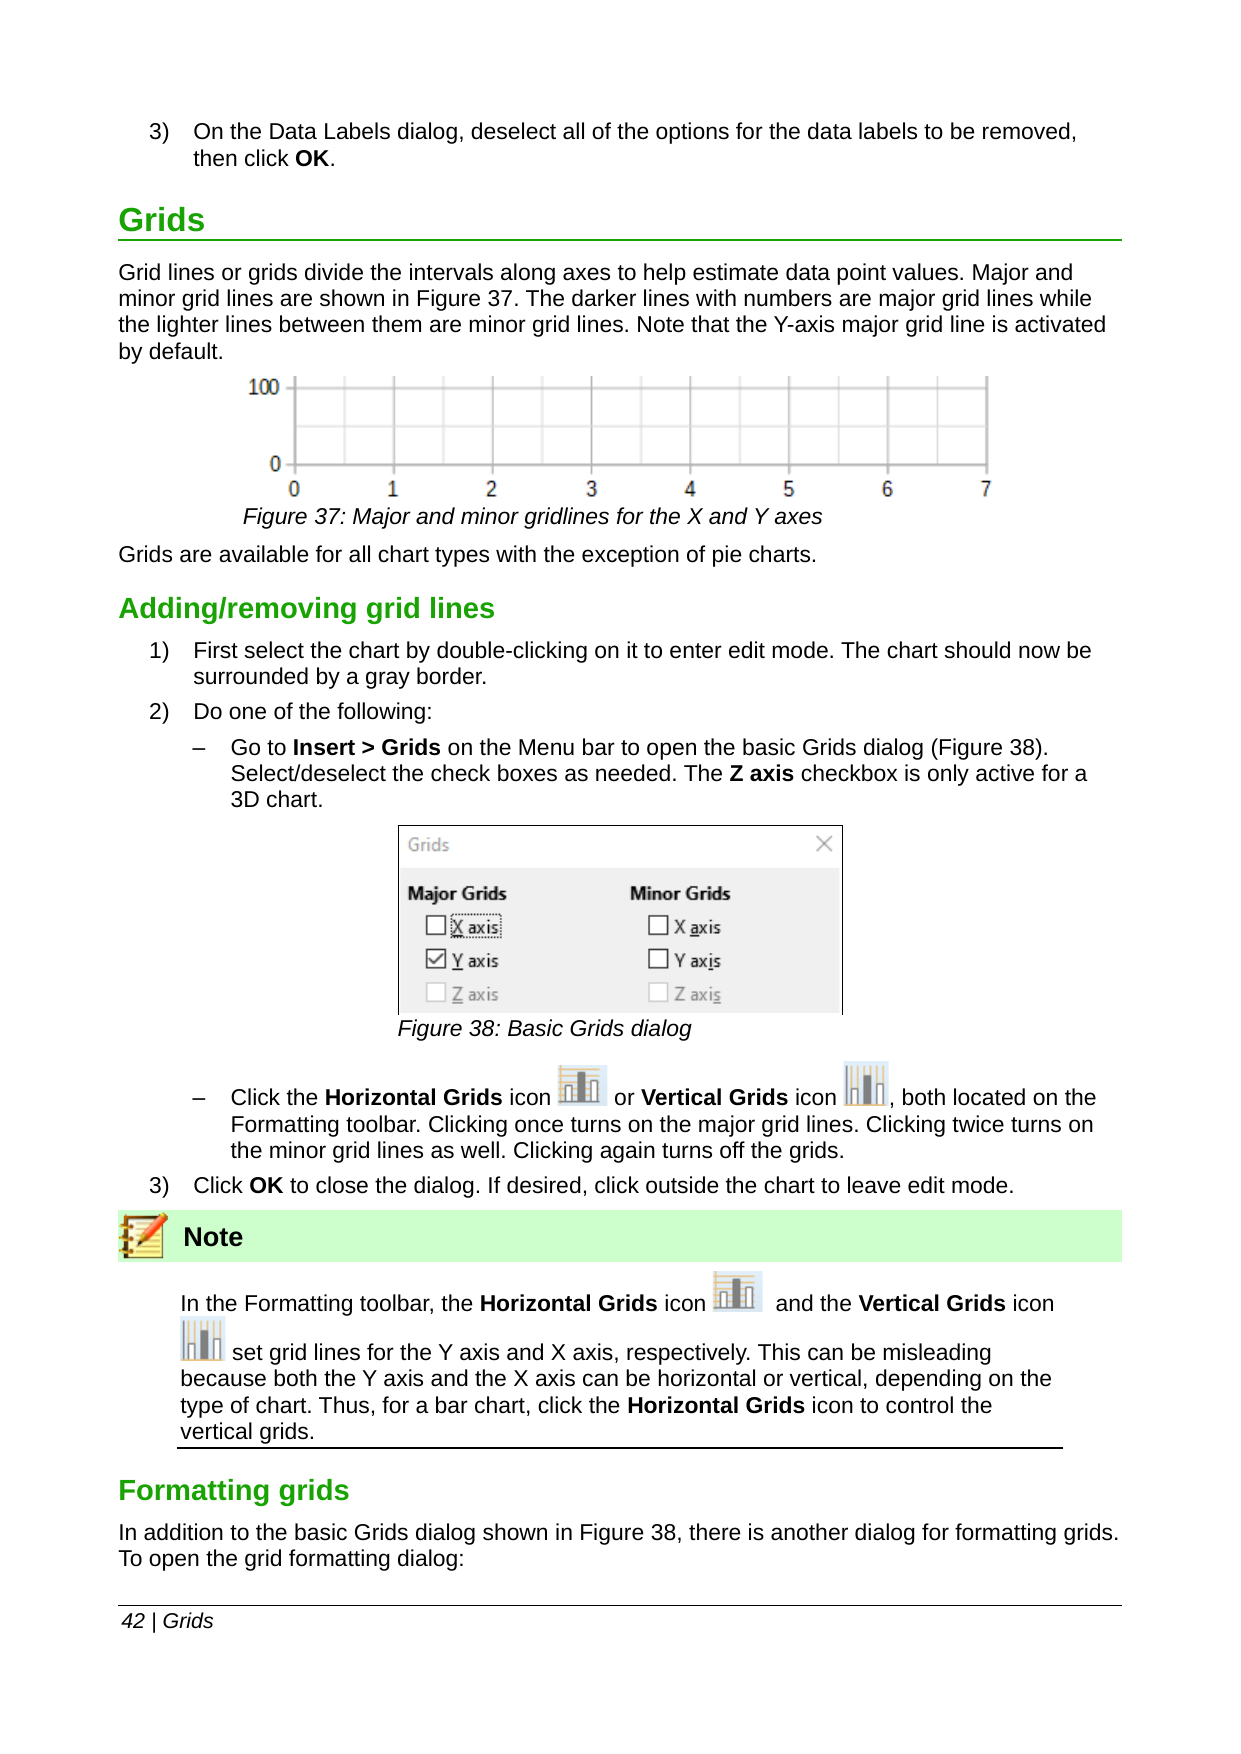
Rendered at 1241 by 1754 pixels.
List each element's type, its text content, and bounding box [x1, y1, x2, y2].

list Click the Horizontal Grids icon or Vertical Grids icon , both located on the Formatting toolbar. Clicking once turns on the major grid lines. Clicking twice turns on the minor grid lines as well. Clicking again turns off the grids. [192, 1062, 1122, 1163]
picture [119, 1211, 170, 1262]
text Figure 37: Major and minor gridlines for the X and Y axes [243, 503, 997, 529]
picture [843, 1061, 889, 1106]
subtitle Grids [118, 200, 1122, 239]
subtitle Note [118, 1210, 1122, 1262]
picture [712, 1271, 763, 1312]
picture [180, 1316, 226, 1361]
text Grids are available for all chart types with the exception of pie charts. [118, 541, 1122, 568]
picture [400, 827, 840, 1013]
picture [557, 1065, 608, 1106]
list On the Data Labels dialog, deselect all of the options for the data labels to be removed, then click OK. [169, 118, 1122, 171]
list First select the chart by double-clicking on it to enter edit mode. The chart should now be surrounded by a gray border. [169, 637, 1122, 689]
text Grid lines or grids divide the intervals along axes to help estimate data point values. Major and minor grid lines are shown in Figure 37. The darker lines with numbers are major grid lines while the lighter lines between them are minor grid lines. Note that the Y-axis major grid line is activated by default. [118, 258, 1122, 364]
list Go to Insert > Grids on the Menu bar to open the basic Grids dialog (Figure 38). Select/deselect the check boxes as needed. The Z axis checkbox is only active for a 3D chart. [192, 733, 1122, 812]
text In addition to the basic Grids dialog shown in Figure 38, there is another dialog for formatting grids. To open the grid formatting dialog: [118, 1518, 1122, 1571]
list Do one of the following: [169, 698, 1122, 724]
list Click OK to close the dialog. If desired, click outside the chart to leave edit mode. [169, 1172, 1122, 1198]
text Figure 38: Basic Grids dialog [397, 826, 843, 1041]
subtitle Adding/removing grid lines [118, 591, 1122, 625]
picture [242, 376, 998, 503]
subtitle Formatting grids [118, 1473, 1122, 1507]
text In the Formatting toolbar, the Horizontal Grids icon and the Vertical Grids icon set grid lines for the Y axis and X axis, respectively. This can be misleading because both the Y axis and the X axis can be horizontal or vertical, depending on the type of chart. Thus, for a bar chart, click the Horizontal Grids icon to control the vertical grids. [177, 1268, 1063, 1447]
